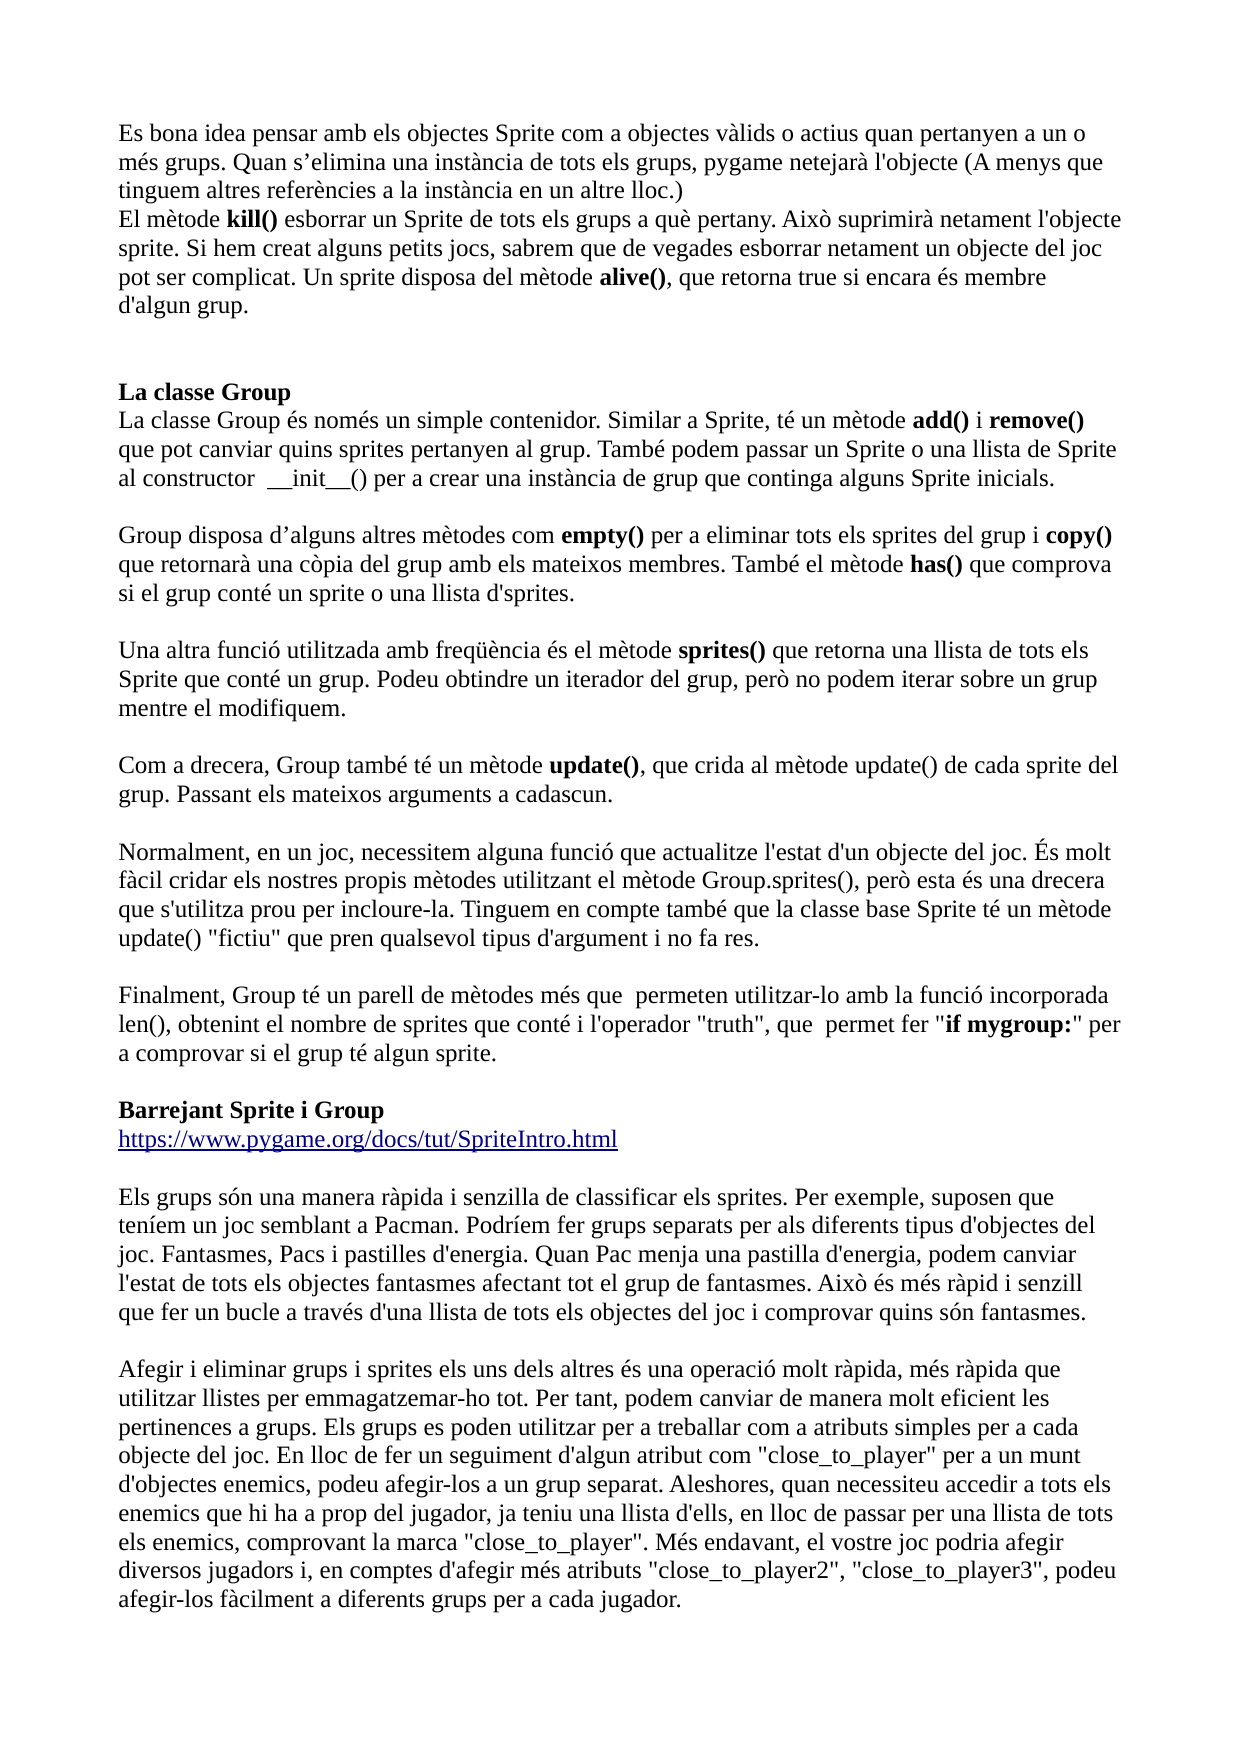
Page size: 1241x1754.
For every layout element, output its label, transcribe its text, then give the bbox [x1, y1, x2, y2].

text Com a drecera, Group també té un mètode update(), que crida al mètode update() de cada sprite del grup. Passant els mateixos arguments a cadascun. [118, 751, 1122, 808]
text Afegir i eliminar grups i sprites els uns dels altres és una operació molt ràpida, més ràpida que utilitzar llistes per emmagatzemar-ho tot. Per tant, podem canviar de manera molt eficient les pertinences a grups. Els grups es poden utilitzar per a treballar com a atributs simples per a cada objecte del joc. En lloc de fer un seguiment d'algun atribut com "close_to_player" per a un munt d'objectes enemics, podeu afegir-los a un grup separat. Aleshores, quan necessiteu accedir a tots els enemics que hi ha a prop del jugador, ja teniu una llista d'ells, en lloc de passar per una llista de tots els enemics, comprovant la marca "close_to_player". Més endavant, el vostre joc podria afegir diversos jugadors i, en comptes d'afegir més atributs "close_to_player2", "close_to_player3", podeu afegir-los fàcilment a diferents grups per a cada jugador. [118, 1354, 1122, 1613]
text Group disposa d’alguns altres mètodes com empty() per a eliminar tots els sprites del grup i copy() que retornarà una còpia del grup amb els mateixos membres. També el mètode has() que comprova si el grup conté un sprite o una llista d'sprites. [118, 521, 1122, 607]
text Normalment, en un joc, necessitem alguna funció que actualitze l'estat d'un objecte del joc. És molt fàcil cridar els nostres propis mètodes utilitzant el mètode Group.sprites(), però esta és una drecera que s'utilitza prou per incloure-la. Tinguem en compte també que la classe base Sprite té un mètode update() "fictiu" que pren qualsevol tipus d'argument i no fa res. [118, 837, 1122, 952]
text https://www.pygame.org/docs/tut/SpriteIntro.html [118, 1124, 1122, 1153]
text Barrejant Sprite i Group [118, 1096, 1122, 1124]
text Els grups són una manera ràpida i senzilla de classificar els sprites. Per exemple, suposen que teníem un joc semblant a Pacman. Podríem fer grups separats per als diferents tipus d'objectes del joc. Fantasmes, Pacs i pastilles d'energia. Quan Pac menja una pastilla d'energia, podem canviar l'estat de tots els objectes fantasmes afectant tot el grup de fantasmes. Això és més ràpid i senzill que fer un bucle a través d'una llista de tots els objectes del joc i comprovar quins són fantasmes. [118, 1182, 1122, 1326]
text El mètode kill() esborrar un Sprite de tots els grups a què pertany. Això suprimirà netament l'objecte sprite. Si hem creat alguns petits jocs, sabrem que de vegades esborrar netament un objecte del joc pot ser complicat. Un sprite disposa del mètode alive(), que retorna true si encara és membre d'algun grup. [118, 204, 1122, 319]
text Es bona idea pensar amb els objectes Sprite com a objectes vàlids o actius quan pertanyen a un o més grups. Quan s’elimina una instància de tots els grups, pygame netejarà l'objecte (A menys que tinguem altres referències a la instància en un altre lloc.) [118, 118, 1122, 204]
text Una altra funció utilitzada amb freqüència és el mètode sprites() que retorna una llista de tots els Sprite que conté un grup. Podeu obtindre un iterador del grup, però no podem iterar sobre un grup mentre el modifiquem. [118, 636, 1122, 722]
text La classe Group és només un simple contenidor. Similar a Sprite, té un mètode add() i remove() que pot canviar quins sprites pertanyen al grup. També podem passar un Sprite o una llista de Sprite al constructor __init__() per a crear una instància de grup que continga alguns Sprite inicials. [118, 406, 1122, 492]
text Finalment, Group té un parell de mètodes més que permeten utilitzar-lo amb la funció incorporada len(), obtenint el nombre de sprites que conté i l'operador "truth", que permet fer "if mygroup:" per a comprovar si el grup té algun sprite. [118, 981, 1122, 1067]
text La classe Group [118, 377, 1122, 406]
